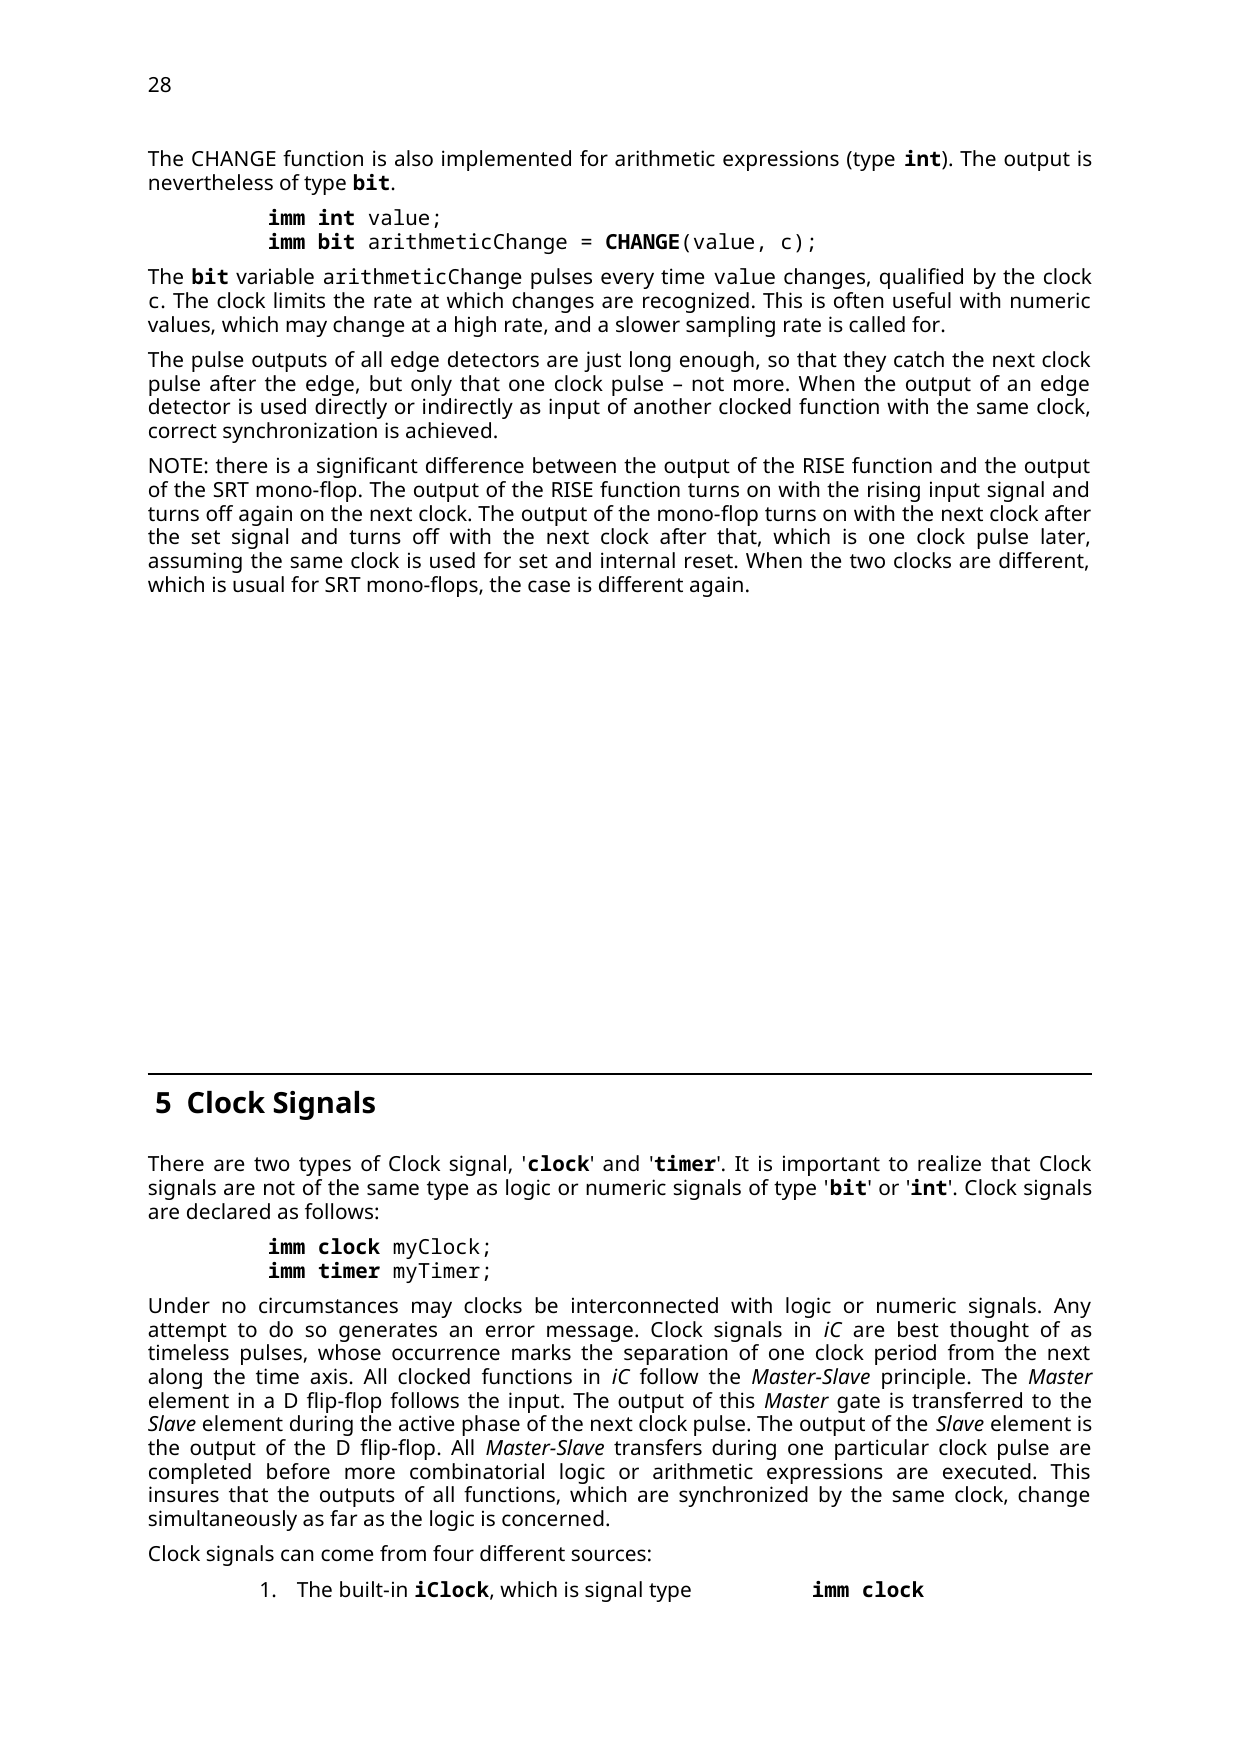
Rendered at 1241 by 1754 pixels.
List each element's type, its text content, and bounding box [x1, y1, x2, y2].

text The bit variable arithmeticChange pulses every time value changes, qualified by the clock c. The clock limits the rate at which changes are recognized. This is often useful with numeric values, which may change at a high rate, and a slower sampling rate is called for. [148, 266, 1092, 337]
text imm int value; imm bit arithmeticChange = CHANGE(value, c); [268, 207, 1092, 254]
text imm clock myClock; imm timer myTimer; [268, 1236, 1092, 1283]
text Clock signals can come from four different sources: [148, 1543, 1092, 1567]
text There are two types of Clock signal, 'clock' and 'timer'. It is important to realize that Clock signals are not of the same type as logic or numeric signals of type 'bit' or 'int'. Clock signals are declared as follows: [148, 1153, 1092, 1224]
text The pulse outputs of all edge detectors are just long enough, so that they catch the next clock pulse after the edge, but only that one clock pulse – not more. When the output of an edge detector is used directly or indirectly as input of another clocked function with the same clock, correct synchronization is achieved. [148, 348, 1092, 443]
subtitle Clock Signals [148, 1075, 1092, 1129]
text NOTE: there is a significant difference between the output of the RISE function and the output of the SRT mono-flop. The output of the RISE function turns on with the rising input signal and turns off again on the next clock. The output of the mono-flop turns on with the next clock after the set signal and turns off with the next clock after that, which is one clock pulse later, assuming the same clock is used for set and internal reset. When the two clocks are different, which is usual for SRT mono-flops, the case is different again. [148, 455, 1092, 597]
text The CHANGE function is also implemented for arithmetic expressions (type int). The output is nevertheless of type bit. [148, 148, 1092, 195]
list The built-in iClock, which is signal type imm clock [259, 1578, 1092, 1602]
text Under no circumstances may clocks be interconnected with logic or numeric signals. Any attempt to do so generates an error message. Clock signals in iC are best thought of as timeless pulses, whose occurrence marks the separation of one clock period from the next along the time axis. All clocked functions in iC follow the Master-Slave principle. The Master element in a D flip-flop follows the input. The output of this Master gate is transferred to the Slave element during the active phase of the next clock pulse. The output of the Slave element is the output of the D flip-flop. All Master-Slave transfers during one particular clock pulse are completed before more combinatorial logic or arithmetic expressions are executed. This insures that the outputs of all functions, which are synchronized by the same clock, change simultaneously as far as the logic is concerned. [148, 1295, 1092, 1531]
